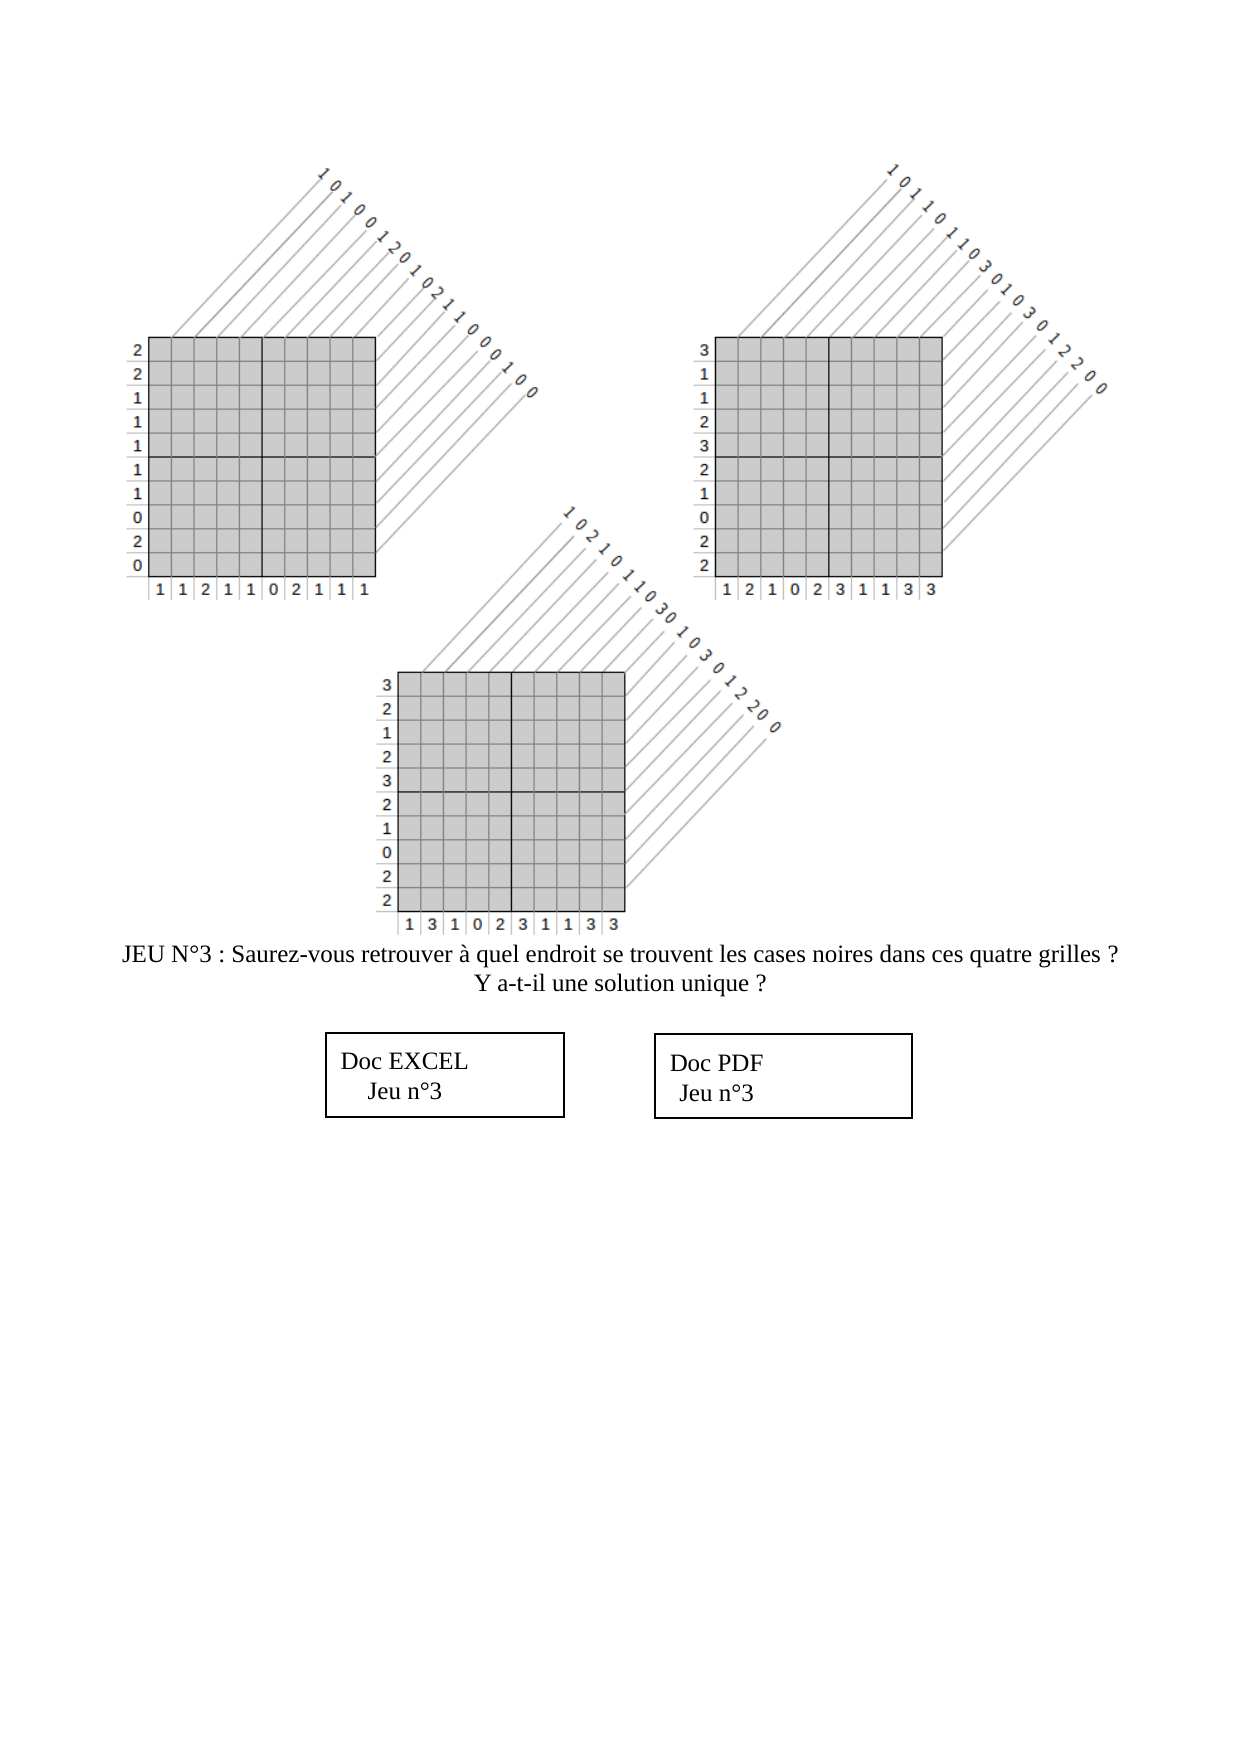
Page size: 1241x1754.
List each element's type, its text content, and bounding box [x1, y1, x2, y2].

text [118, 118, 1122, 143]
text JEU N°3 : Saurez-vous retrouver à quel endroit se trouvent les cases noires dans ces quatre grilles ? Y a-t-il une solution unique ? [118, 940, 1122, 997]
